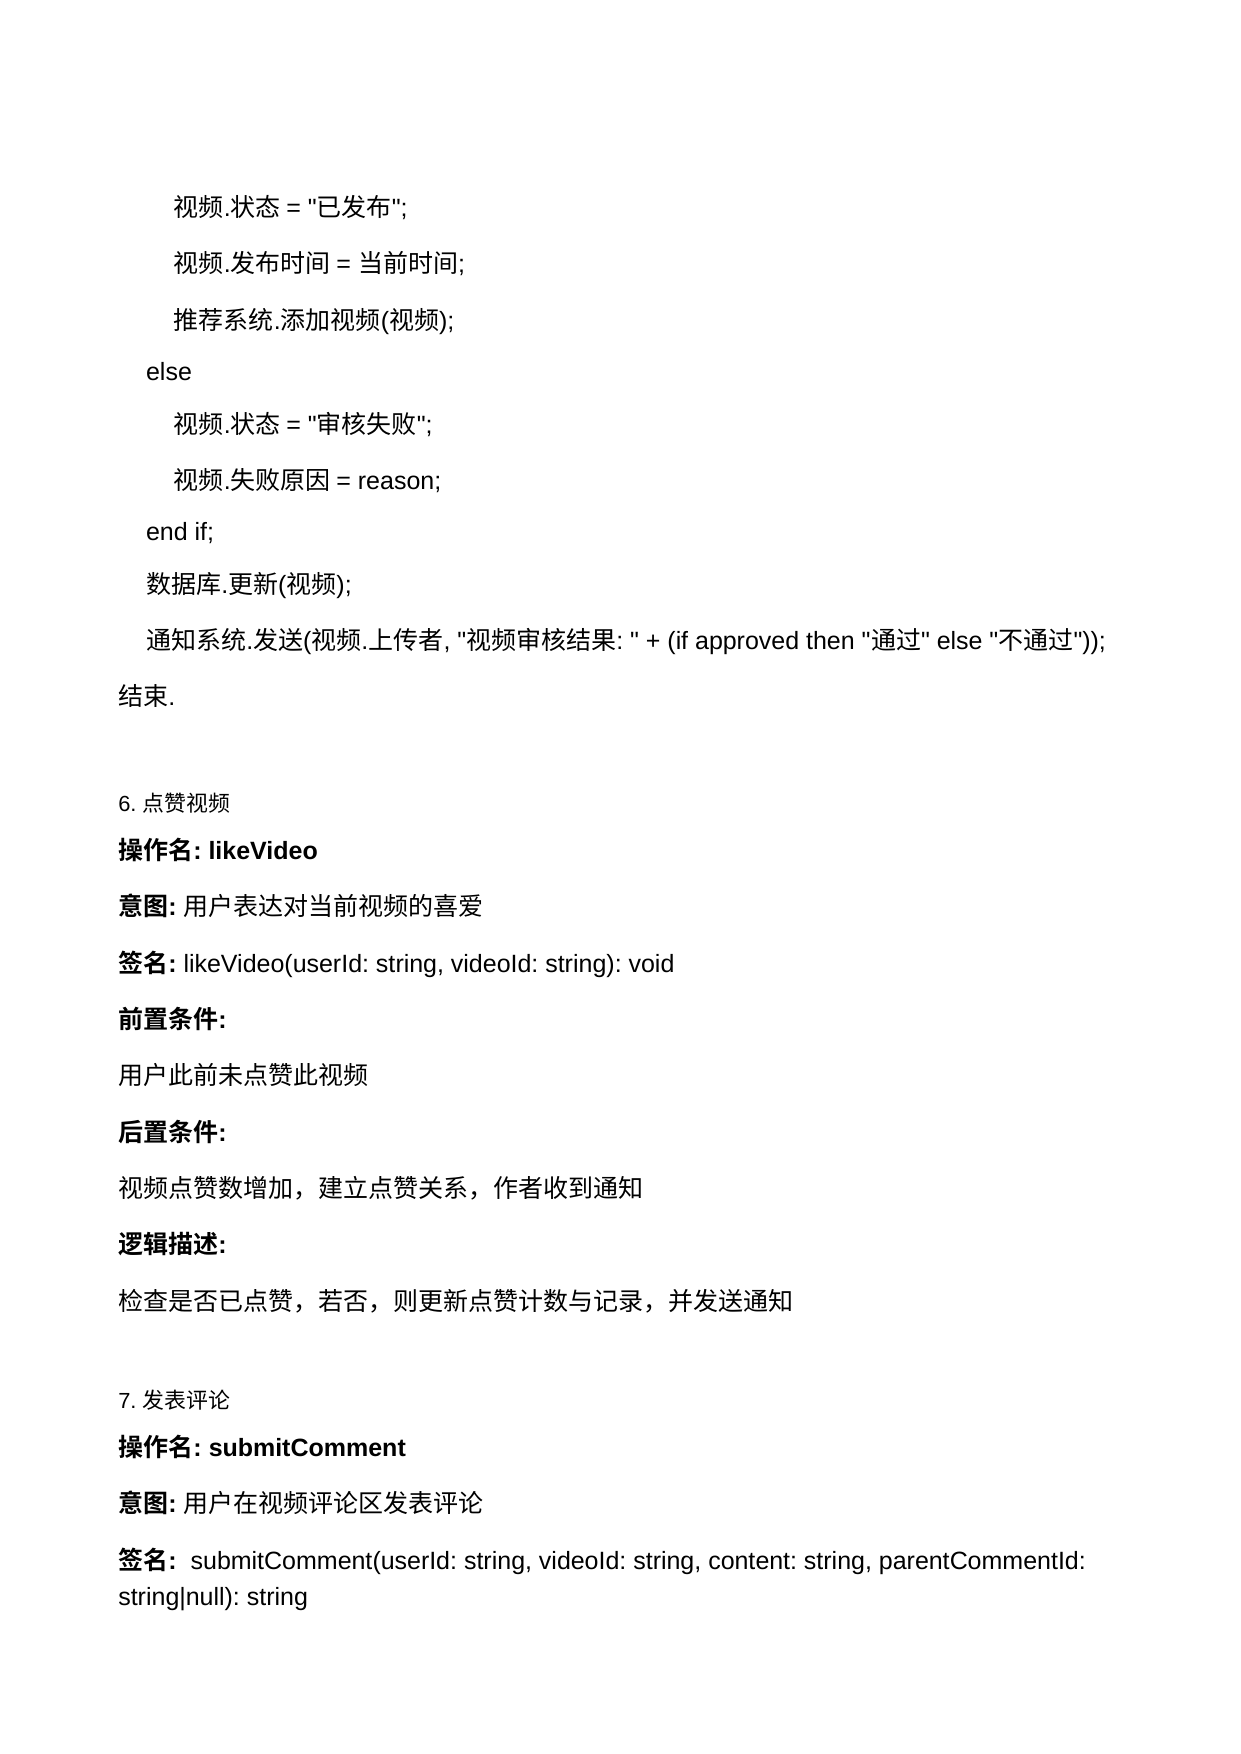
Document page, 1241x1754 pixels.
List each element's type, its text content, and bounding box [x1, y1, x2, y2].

text 后置条件: [118, 1112, 1122, 1148]
text 视频.状态 = "审核失败"; [118, 404, 1122, 440]
text 操作名: likeVideo [118, 830, 1122, 867]
text 视频.发布时间 = 当前时间; [118, 244, 1122, 280]
subtitle 点赞视频 [118, 786, 1122, 818]
text 前置条件: [118, 999, 1122, 1036]
text 逻辑描述: [118, 1225, 1122, 1261]
text 通知系统.发送(视频.上传者, "视频审核结果: " + (if approved then "通过" else "不通过")); [118, 621, 1122, 657]
text 签名: likeVideo(userId: string, videoId: string): void [118, 943, 1122, 979]
text 签名: submitComment(userId: string, videoId: string, content: string, parentCommentId: string|null): string [118, 1540, 1122, 1611]
text 视频.状态 = "已发布"; [118, 188, 1122, 224]
text 视频点赞数增加，建立点赞关系，作者收到通知 [118, 1168, 1122, 1205]
text 视频.失败原因 = reason; [118, 460, 1122, 497]
text 意图: 用户在视频评论区发表评论 [118, 1484, 1122, 1520]
text 操作名: submitComment [118, 1427, 1122, 1464]
text 用户此前未点赞此视频 [118, 1056, 1122, 1092]
text 结束. [118, 677, 1122, 713]
text 检查是否已点赞，若否，则更新点赞计数与记录，并发送通知 [118, 1281, 1122, 1317]
text else [118, 357, 1122, 385]
text end if; [118, 517, 1122, 546]
subtitle 发表评论 [118, 1383, 1122, 1415]
text 推荐系统.添加视频(视频); [118, 300, 1122, 337]
text 数据库.更新(视频); [118, 564, 1122, 600]
text 意图: 用户表达对当前视频的喜爱 [118, 887, 1122, 923]
